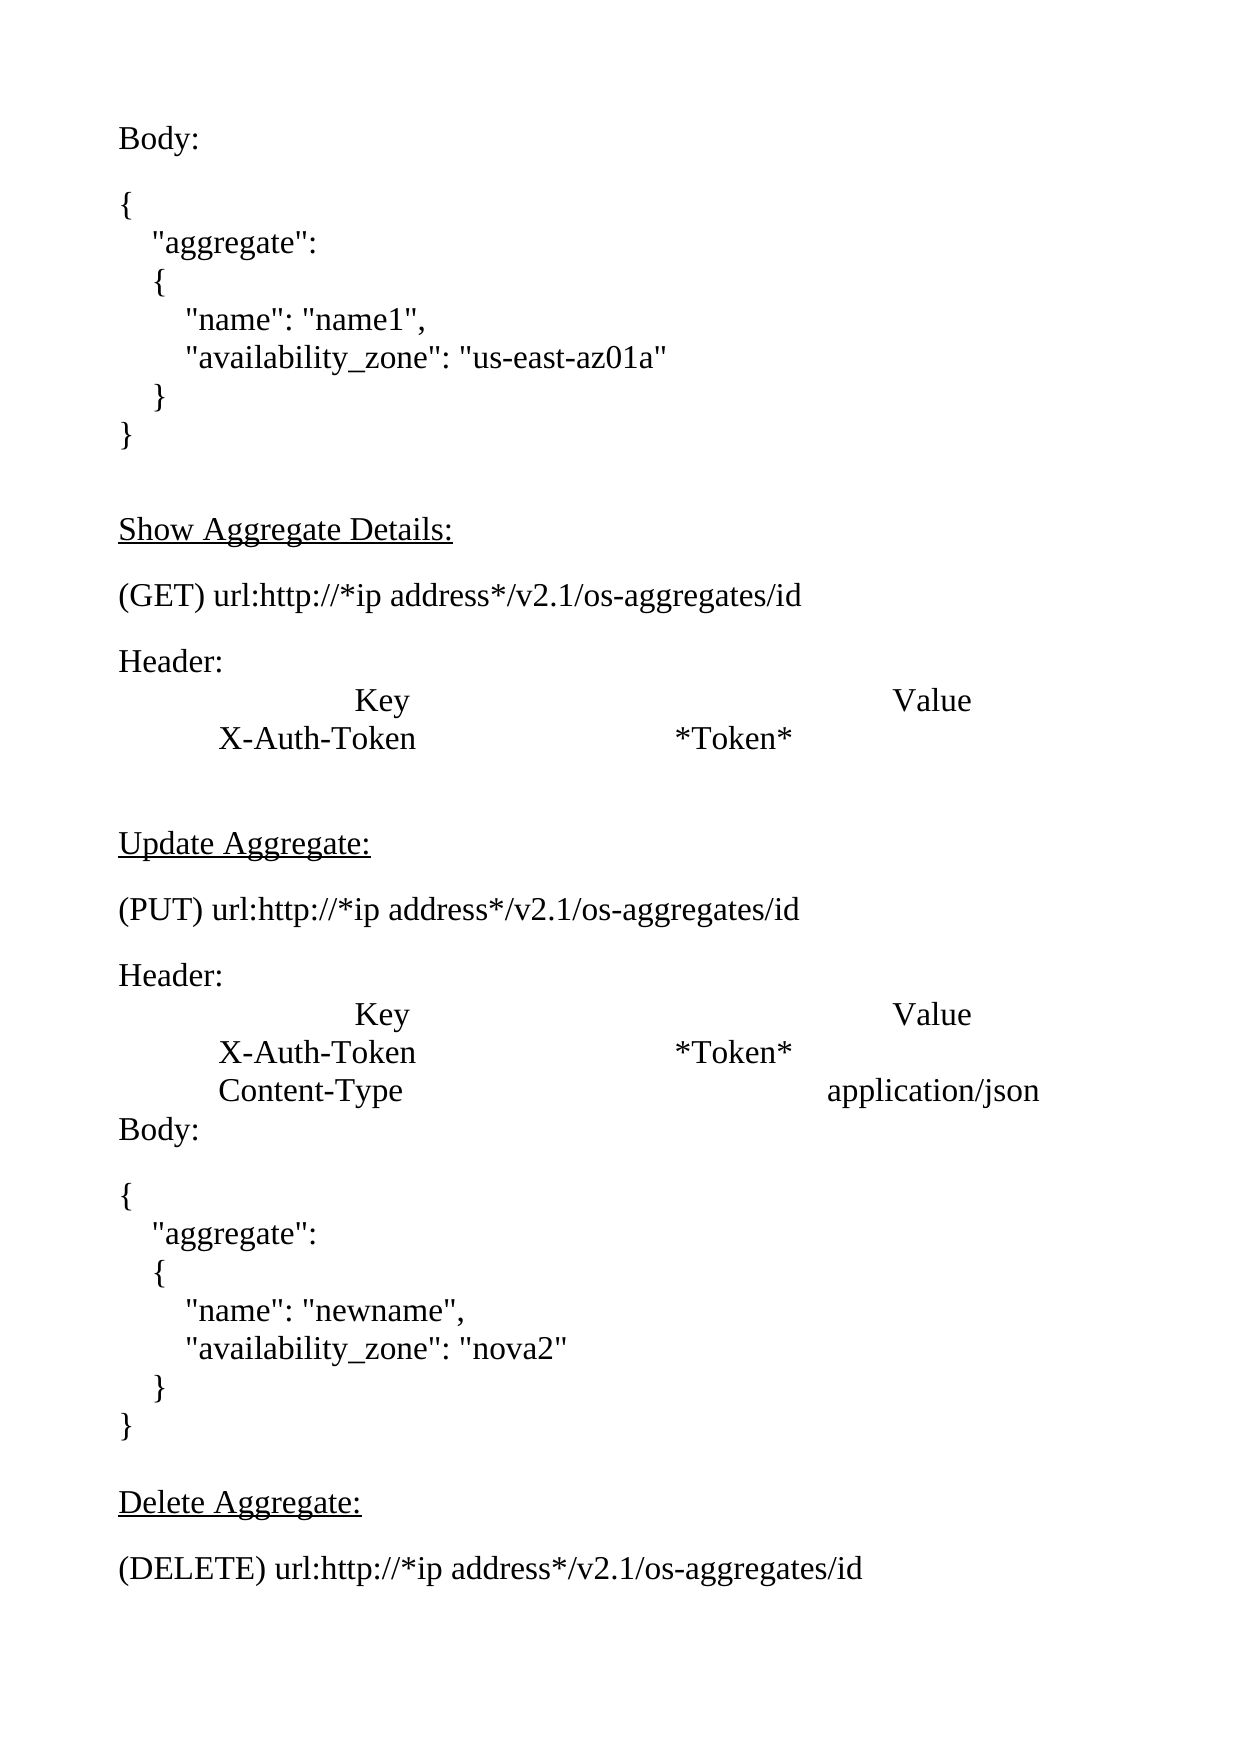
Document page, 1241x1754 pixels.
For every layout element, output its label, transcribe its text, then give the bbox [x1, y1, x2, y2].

text } [118, 414, 1122, 453]
text (PUT) url:http://*ip address*/v2.1/os-aggregates/id [118, 889, 1122, 928]
text "name": "newname", [118, 1290, 1122, 1329]
text } [118, 1405, 1122, 1482]
text Header: [118, 956, 1122, 994]
text "availability_zone": "us-east-az01a" [118, 338, 1122, 376]
text Key Value [118, 680, 1122, 718]
text "name": "name1", [118, 299, 1122, 338]
text X-Auth-Token *Token* [118, 1032, 1122, 1071]
text "availability_zone": "nova2" [118, 1329, 1122, 1367]
text X-Auth-Token *Token* [118, 718, 1122, 757]
text Body: [118, 1109, 1122, 1147]
text Show Aggregate Details: [118, 509, 1122, 547]
text (GET) url:http://*ip address*/v2.1/os-aggregates/id [118, 575, 1122, 613]
text { [118, 184, 1122, 223]
text Key Value [118, 994, 1122, 1032]
text } [118, 376, 1122, 414]
text } [118, 1367, 1122, 1405]
text { [118, 1252, 1122, 1290]
text Body: [118, 118, 1122, 156]
text "aggregate": [118, 1214, 1122, 1252]
text Header: [118, 642, 1122, 680]
text "aggregate": [118, 223, 1122, 261]
text (DELETE) url:http://*ip address*/v2.1/os-aggregates/id [118, 1548, 1122, 1587]
text { [118, 261, 1122, 299]
text Delete Aggregate: [118, 1482, 1122, 1520]
text { [118, 1175, 1122, 1214]
text Update Aggregate: [118, 823, 1122, 861]
text Content-Type application/json [118, 1071, 1122, 1109]
